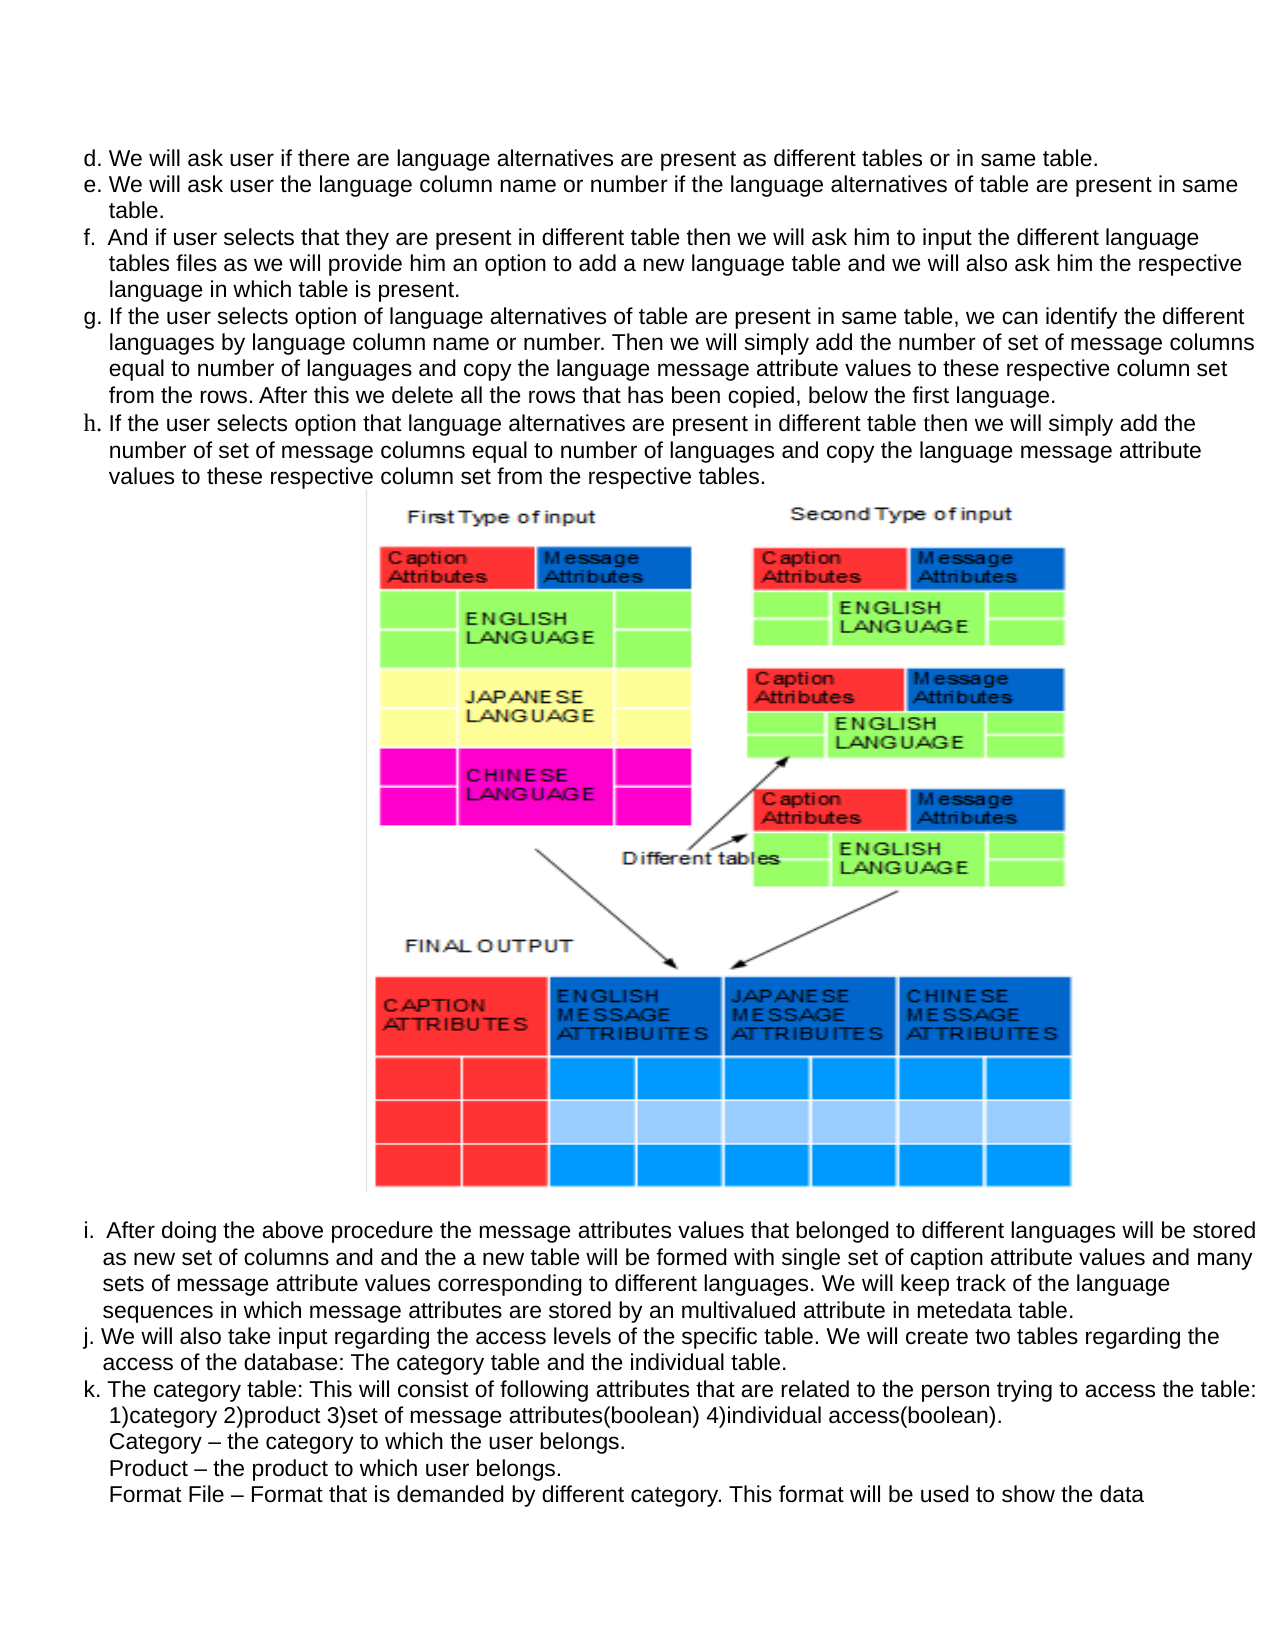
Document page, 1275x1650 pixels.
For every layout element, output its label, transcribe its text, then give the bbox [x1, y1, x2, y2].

text k. The category table: This will consist of following attributes that are related to the person trying to access the table: [9, 1376, 1261, 1402]
text Category – the category to which the user belongs. [9, 1428, 1261, 1455]
text Format File – Format that is demanded by different category. This format will be used to show the data [9, 1481, 1261, 1507]
text h. If the user selects option that language alternatives are present in different table then we will simply add the number of set of message columns equal to number of languages and copy the language message attribute values to these respective column set from the respective tables. [9, 408, 1261, 489]
text i. After doing the above procedure the message attributes values that belonged to different languages will be stored as new set of columns and and the a new table will be formed with single set of caption attribute values and many sets of message attribute values corresponding to different languages. We will keep track of the language sequences in which message attributes are stored by an multivalued attribute in metedata table. [9, 1217, 1261, 1323]
text d. We will ask user if there are language alternatives are present as different tables or in same table. [9, 144, 1261, 171]
text g. If the user selects option of language alternatives of table are present in same table, we can identify the different languages by language column name or number. Then we will simply add the number of set of message columns equal to number of languages and copy the language message attribute values to these respective column set from the rows. After this we delete all the rows that has been copied, below the first language. [9, 303, 1261, 408]
text f. And if user selects that they are present in different table then we will ask him to input the different language tables files as we will provide him an option to add a new language table and we will also ask him the respective language in which table is present. [9, 223, 1261, 303]
text e. We will ask user the language column name or number if the language alternatives of table are present in same table. [9, 171, 1261, 223]
text j. We will also take input regarding the access levels of the specific table. We will create two tables regarding the access of the database: The category table and the individual table. [9, 1323, 1261, 1376]
text Product – the product to which user belongs. [9, 1455, 1261, 1481]
picture [365, 489, 1086, 1192]
text 1)category 2)product 3)set of message attributes(boolean) 4)individual access(boolean). [9, 1402, 1261, 1428]
